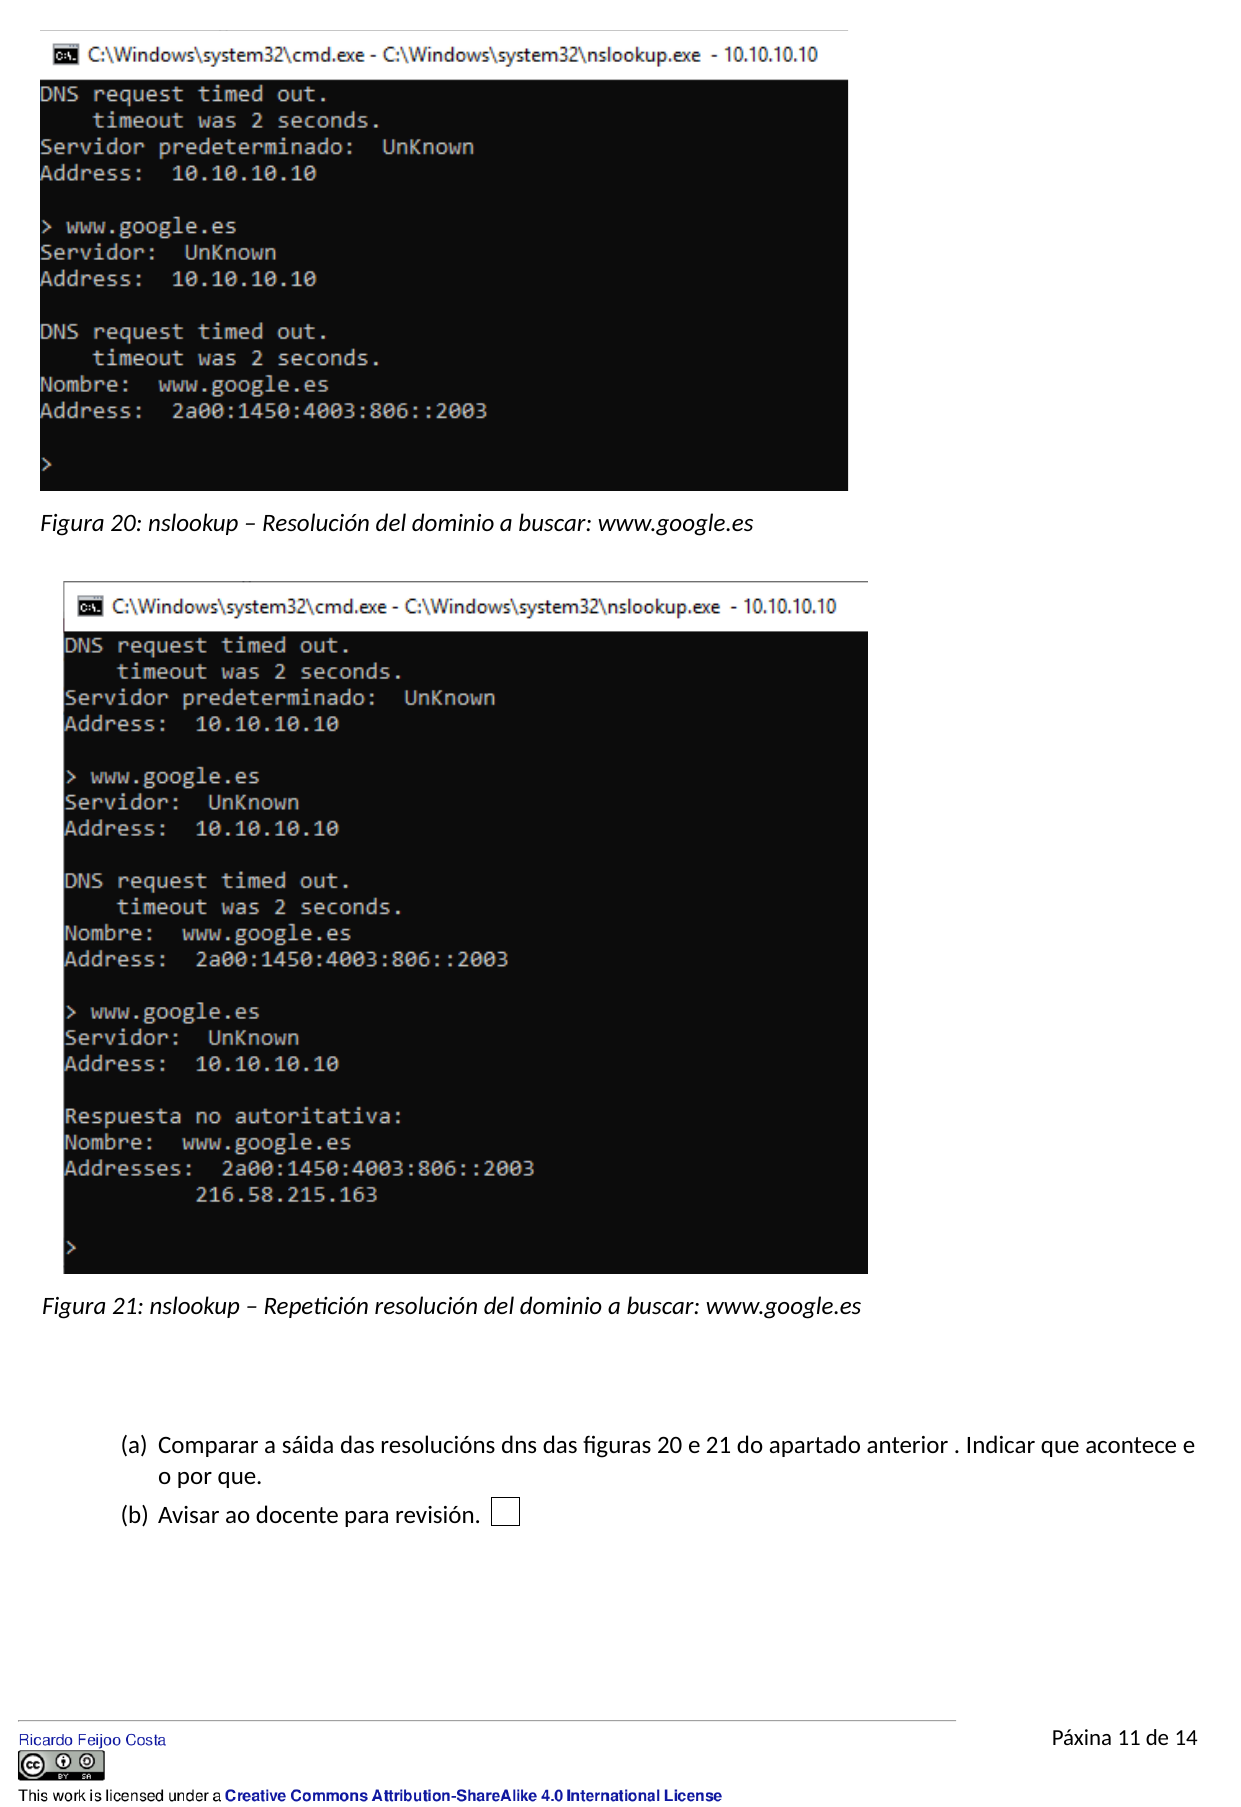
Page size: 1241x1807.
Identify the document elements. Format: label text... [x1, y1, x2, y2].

list Avisar ao docente para revisión. [120, 1499, 1197, 1530]
list Comparar a sáida das resolucións dns das figuras 20 e 21 do apartado anterior . Indicar que acontece e o por que. [120, 1430, 1197, 1491]
picture [8, 1715, 957, 1806]
picture [63, 581, 868, 1274]
list Figura 20: nslookup – Resolución del dominio a buscar: www.google.es [40, 491, 848, 538]
picture [40, 30, 849, 491]
list Figura 21: nslookup – Repetición resolución del dominio a buscar: www.google.es [42, 594, 889, 1321]
